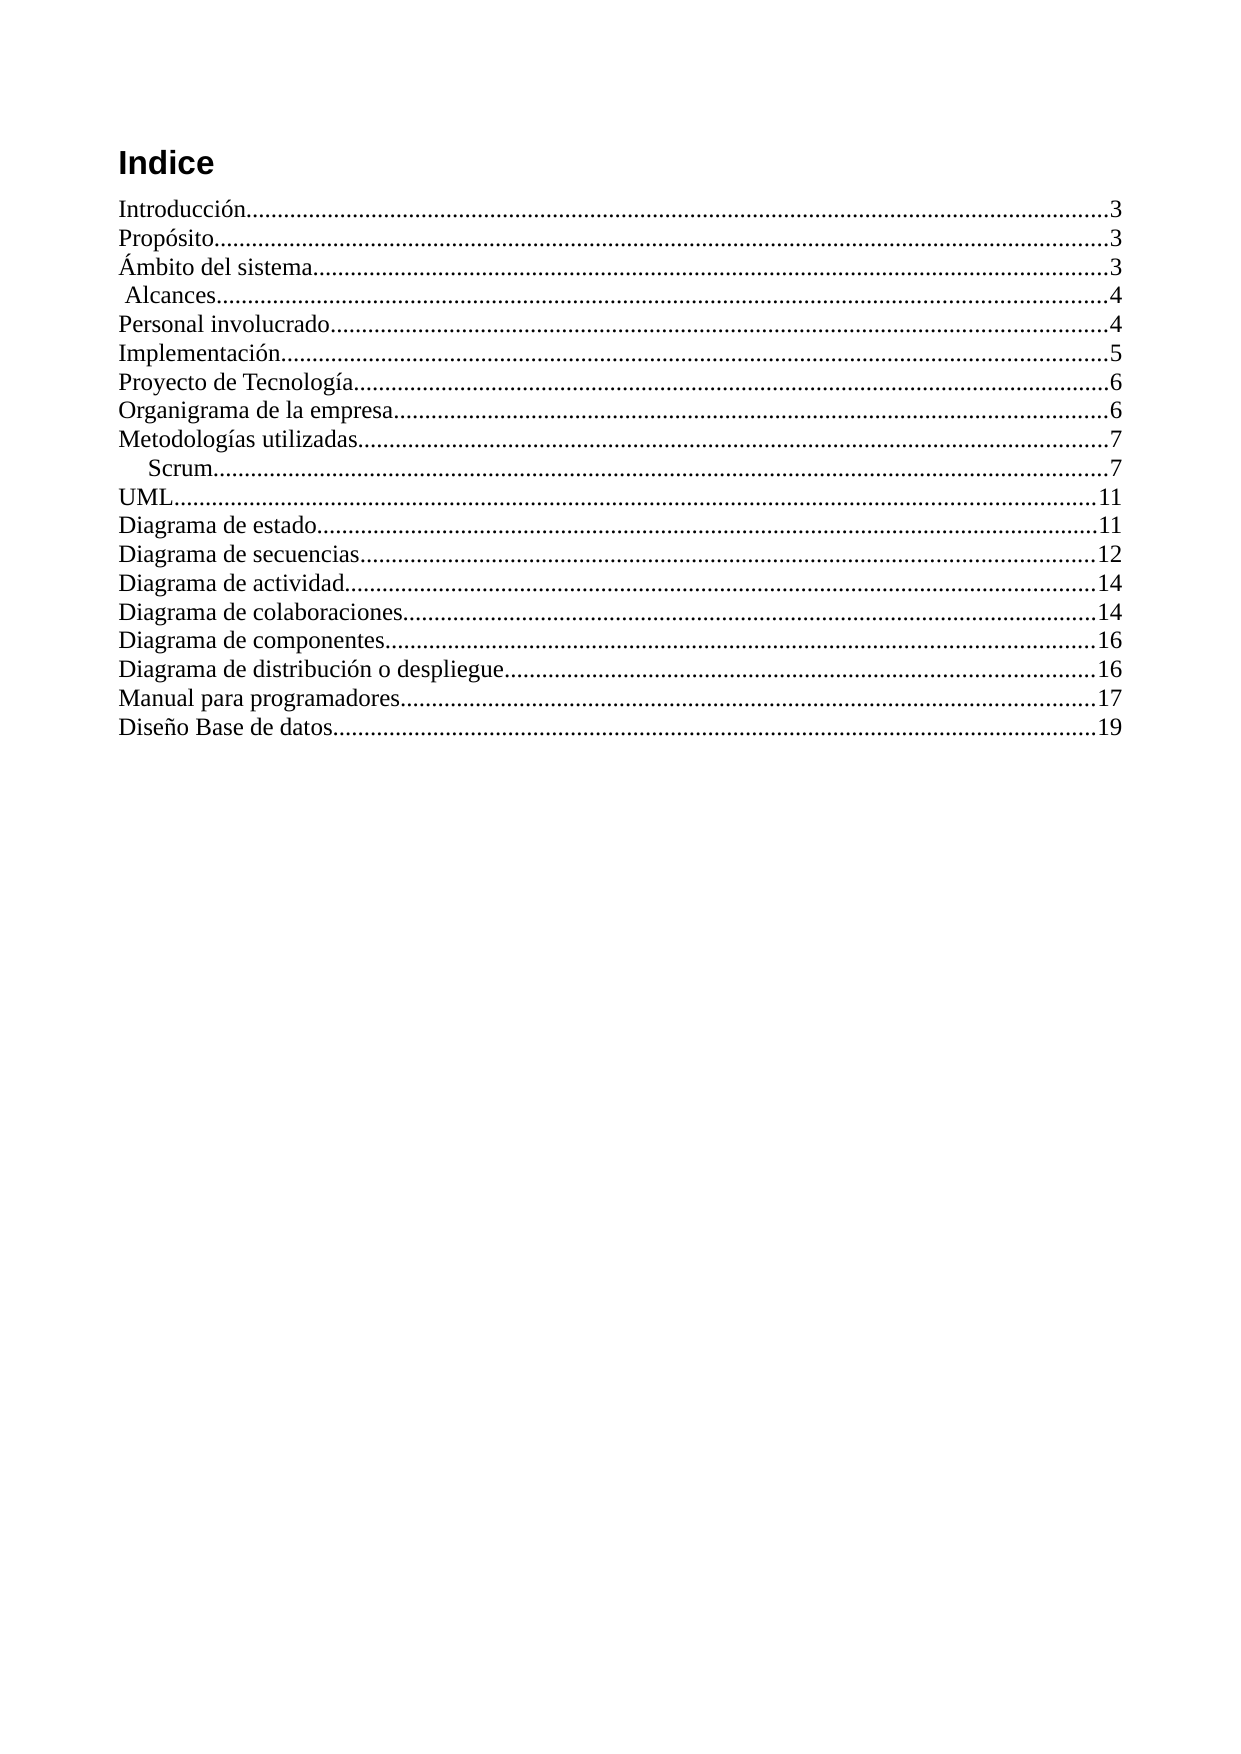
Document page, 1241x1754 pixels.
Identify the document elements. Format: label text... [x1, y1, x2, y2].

text Diagrama de estado 11 [118, 510, 1122, 539]
text Diagrama de distribución o despliegue 16 [118, 654, 1122, 683]
subtitle Indice [118, 143, 1122, 182]
text Personal involucrado 4 [118, 309, 1122, 338]
text Ámbito del sistema 3 [118, 252, 1122, 280]
text Propósito 3 [118, 223, 1122, 252]
text Diseño Base de datos 19 [118, 712, 1122, 740]
text Diagrama de colaboraciones 14 [118, 597, 1122, 625]
text Implementación 5 [118, 338, 1122, 367]
text Proyecto de Tecnología 6 [118, 367, 1122, 395]
text Diagrama de secuencias 12 [118, 539, 1122, 568]
text Scrum 7 [148, 453, 1122, 482]
text Metodologías utilizadas 7 [118, 424, 1122, 453]
text Introducción 3 [118, 194, 1122, 223]
text Diagrama de componentes 16 [118, 625, 1122, 654]
text Alcances 4 [118, 280, 1122, 309]
text UML 11 [118, 482, 1122, 510]
text Manual para programadores 17 [118, 683, 1122, 712]
text Diagrama de actividad 14 [118, 568, 1122, 597]
text Organigrama de la empresa 6 [118, 395, 1122, 424]
